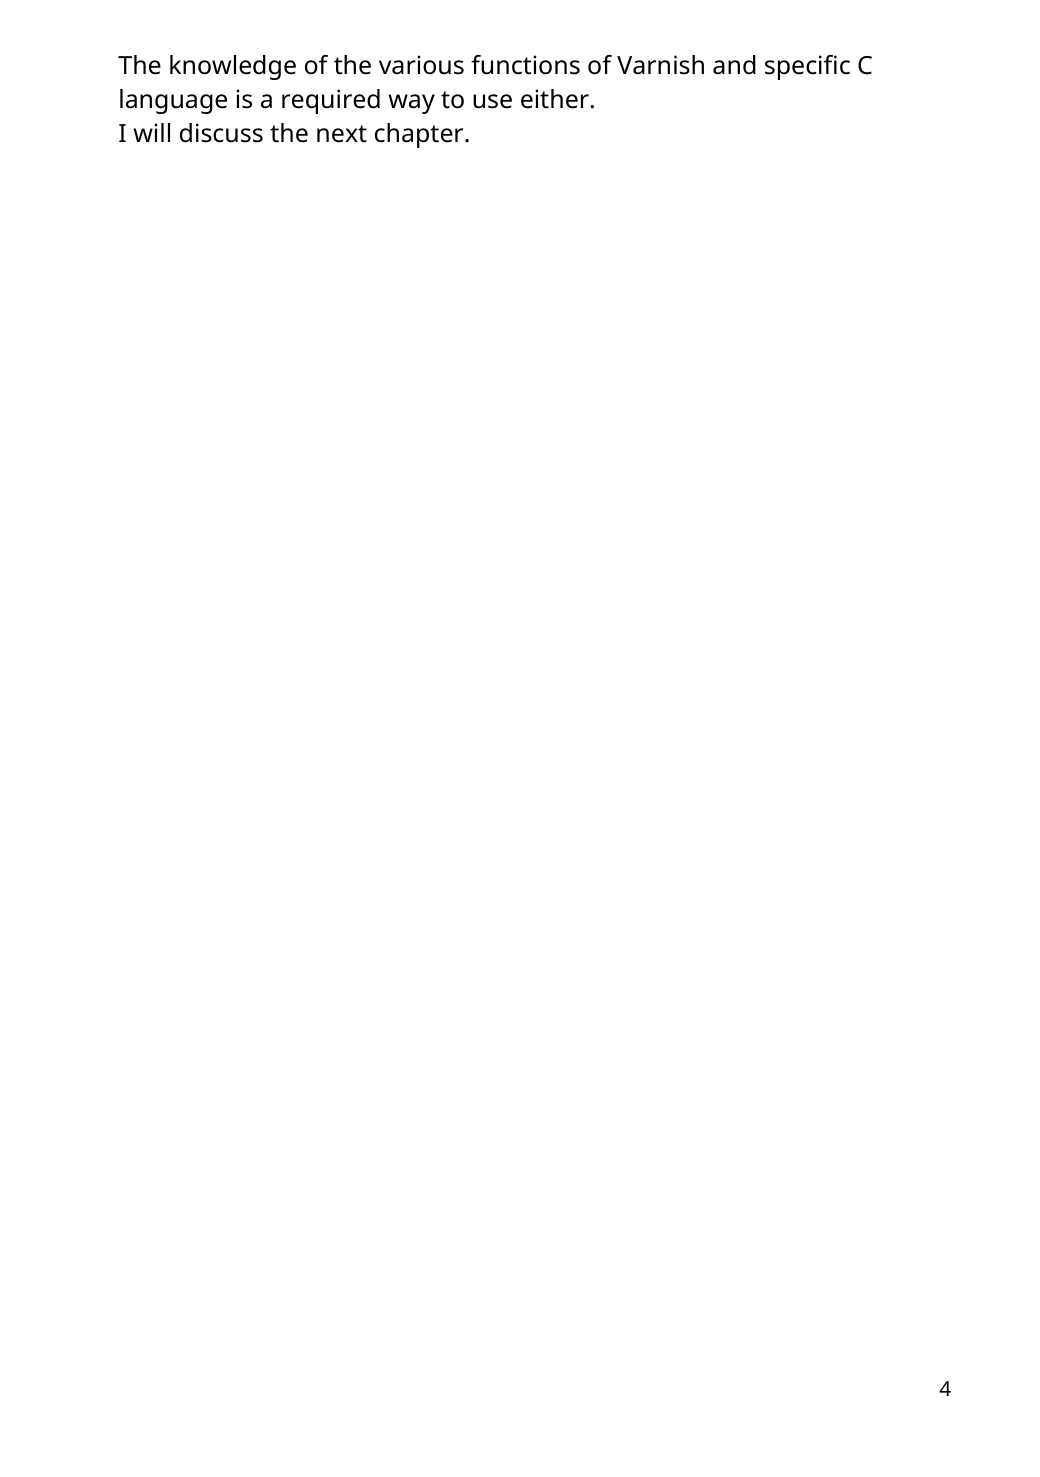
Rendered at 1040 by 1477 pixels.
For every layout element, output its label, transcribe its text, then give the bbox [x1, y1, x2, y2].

text The knowledge of the various functions of Varnish and specific C language is a required way to use either. I will discuss the next chapter. [118, 47, 951, 149]
